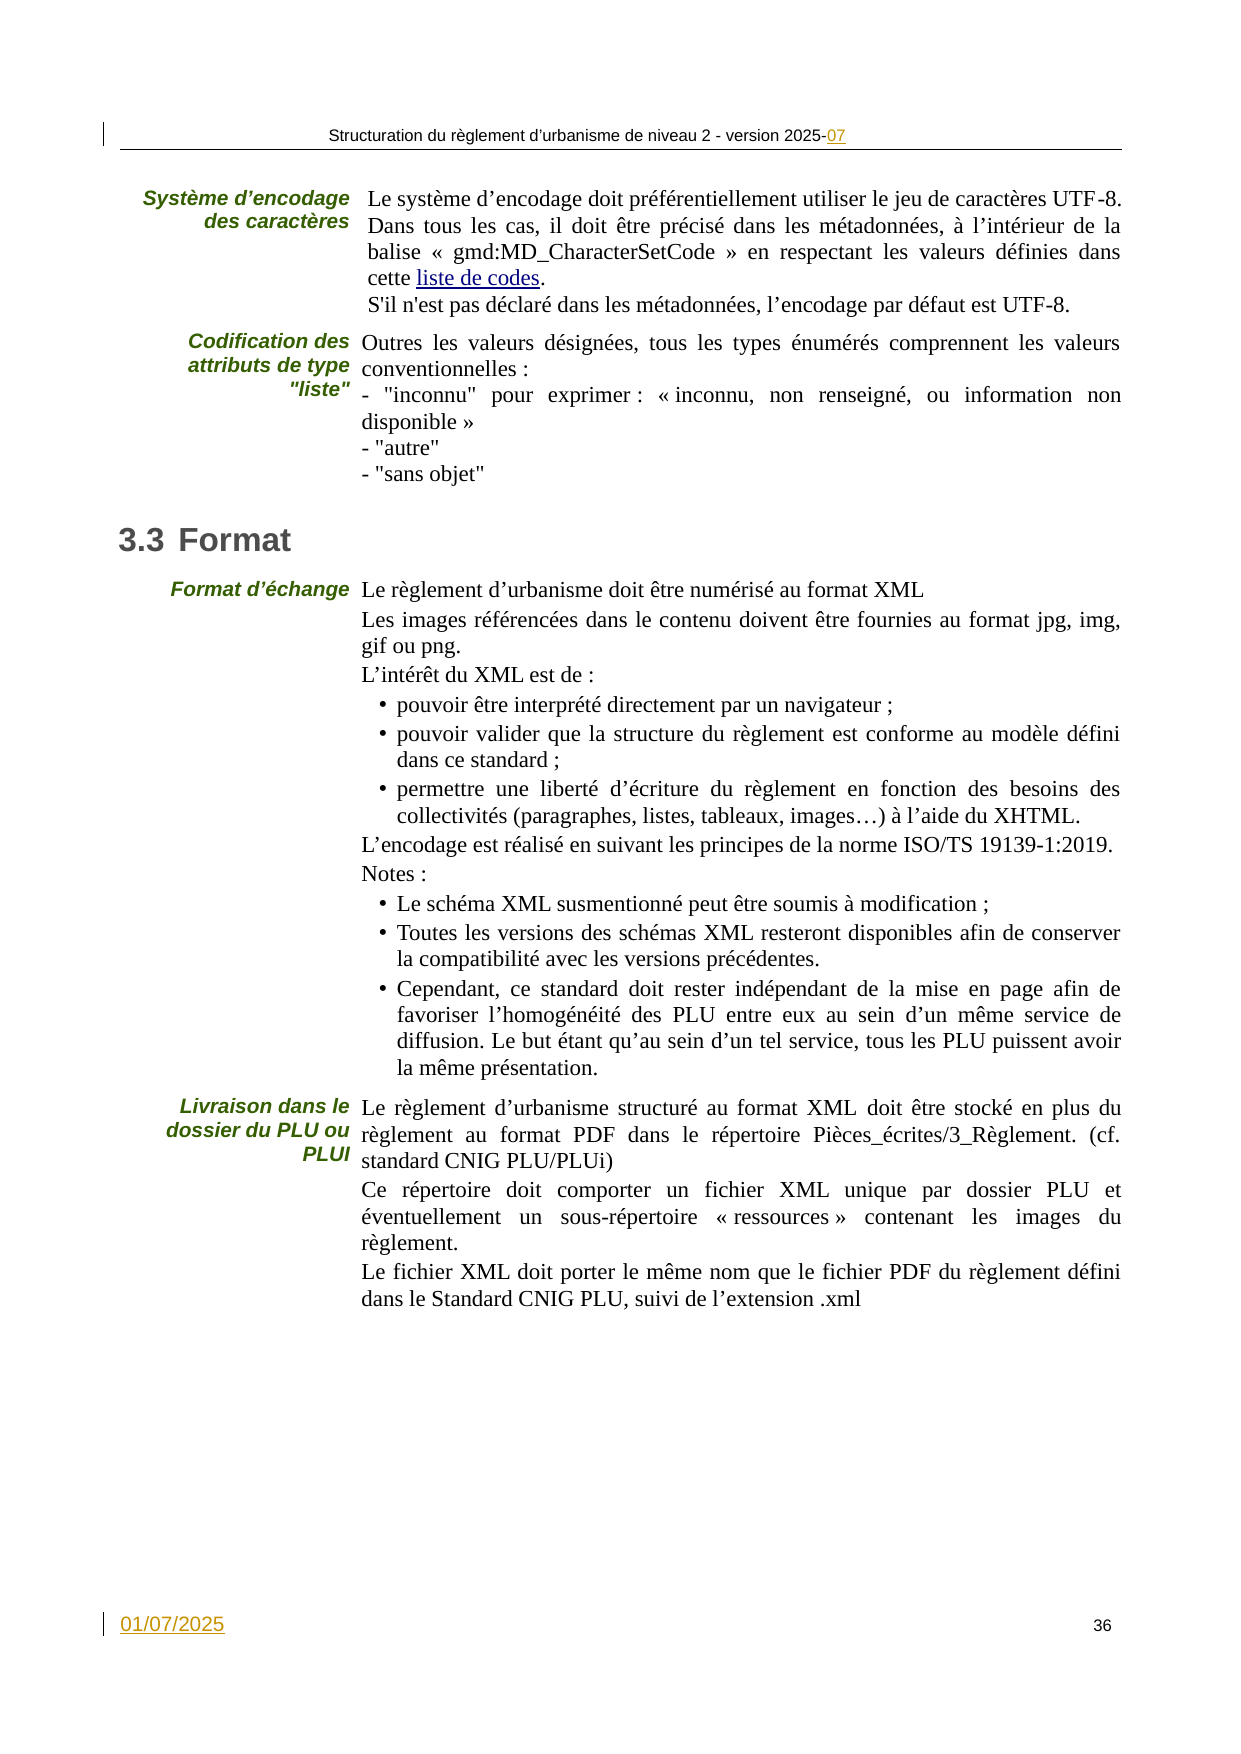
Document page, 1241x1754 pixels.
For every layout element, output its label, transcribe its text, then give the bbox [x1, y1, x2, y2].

table_cell Codification des attributs de type "liste" [118, 323, 356, 492]
table_cell Outres les valeurs désignées, tous les types énumérés comprennent les valeurs conventionnelles : - "inconnu" pour exprimer : « inconnu, non renseigné, ou information non disponible » - "autre" - "sans objet" [356, 323, 1122, 492]
table_header Le système d’encodage doit préférentiellement utiliser le jeu de caractères UTF‑8. Dans tous les cas, il doit être précisé dans les métadonnées, à l’intérieur de la balise « gmd:MD_CharacterSetCode » en respectant les valeurs définies dans cette liste de codes. S'il n'est pas déclaré dans les métadonnées, l’encodage par défaut est UTF-8. [356, 180, 1122, 323]
table_header Format d’échange [118, 571, 355, 1089]
table_cell Livraison dans le dossier du PLU ou PLUI [118, 1089, 355, 1320]
table_header Le règlement d’urbanisme doit être numérisé au format XML Les images référencées dans le contenu doivent être fournies au format jpg, img, gif ou png. L’intérêt du XML est de : pouvoir être interprété directement par un navigateur ; pouvoir valider que la structure du règlement est conforme au modèle défini dans ce standard ; permettre une liberté d’écriture du règlement en fonction des besoins des collectivités (paragraphes, listes, tableaux, images…) à l’aide du XHTML. L’encodage est réalisé en suivant les principes de la norme ISO/TS 19139-1:2019. Notes : Le schéma XML susmentionné peut être soumis à modification ; Toutes les versions des schémas XML resteront disponibles afin de conserver la compatibilité avec les versions précédentes. Cependant, ce standard doit rester indépendant de la mise en page afin de favoriser l’homogénéité des PLU entre eux au sein d’un même service de diffusion. Le but étant qu’au sein d’un tel service, tous les PLU puissent avoir la même présentation. [355, 571, 1122, 1089]
table_cell Le règlement d’urbanisme structuré au format XML doit être stocké en plus du règlement au format PDF dans le répertoire Pièces_écrites/3_Règlement. (cf. standard CNIG PLU/PLUi) Ce répertoire doit comporter un fichier XML unique par dossier PLU et éventuellement un sous-répertoire « ressources » contenant les images du règlement. Le fichier XML doit porter le même nom que le fichier PDF du règlement défini dans le Standard CNIG PLU, suivi de l’extension .xml [355, 1089, 1122, 1320]
subtitle Format [118, 521, 1122, 559]
table_header Système d’encodage des caractères [118, 180, 356, 323]
